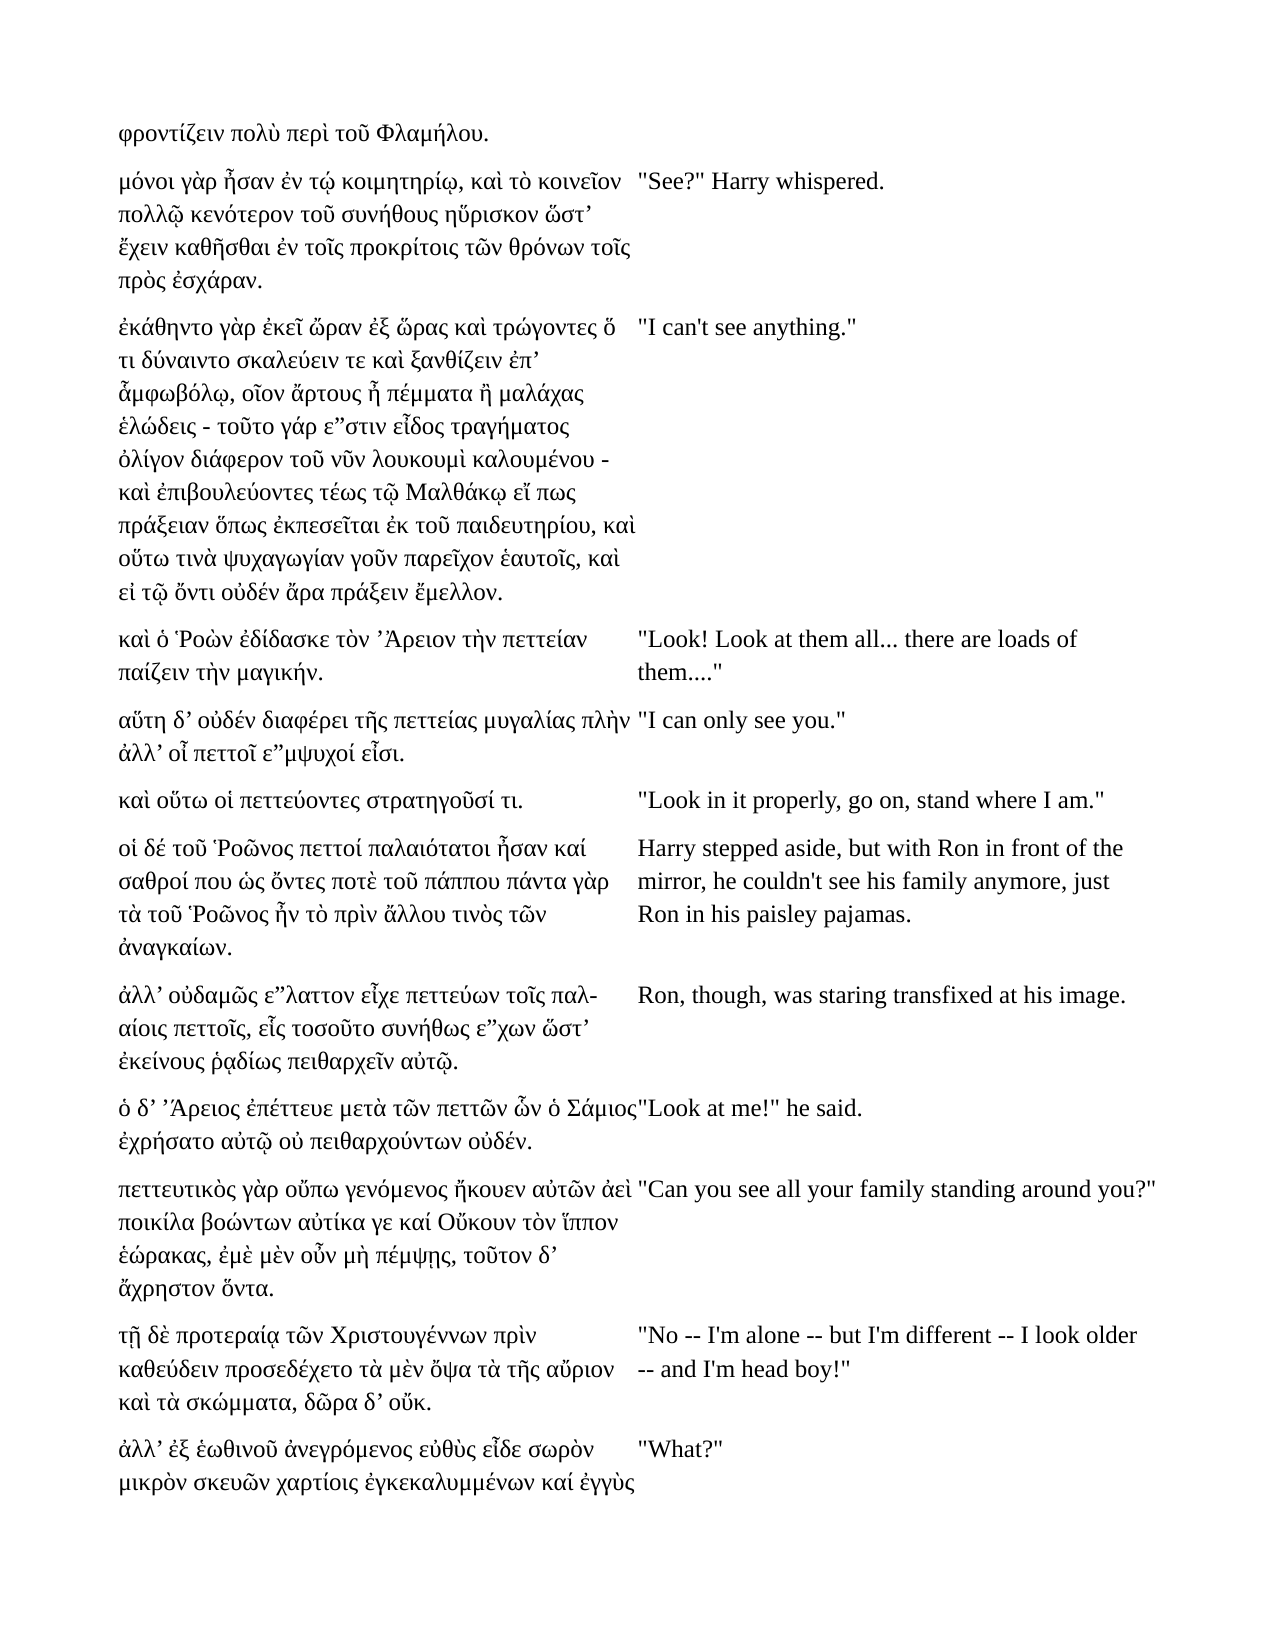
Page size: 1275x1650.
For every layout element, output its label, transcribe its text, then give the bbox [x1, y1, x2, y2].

table_cell "See?" Harry whispered. [638, 166, 1157, 312]
table_cell φροντίζειν πολὺ περὶ τοῦ Φλαμήλου. [118, 118, 637, 166]
table_cell "What?" [638, 1434, 1157, 1496]
table_cell τῇ δὲ προτεραίᾳ τῶν Χριστουγέννων πρὶν καθεύδειν προσεδέχετο τὰ μὲν ὄψα τὰ τῆς αὔριον καὶ τὰ σκώμματα, δῶρα δ’ οὔκ. [118, 1321, 637, 1434]
table_cell καὶ οὕτω οἱ πεττεύοντες στρατηγοῦσί τι. [118, 785, 637, 833]
table_cell ἐκάθηντο γὰρ ἐκεῖ ὤραν ἐξ ὥρας καὶ τρώγοντες ὅ τι δύναιντο σκαλεύειν τε καὶ ξανθίζειν ἐπ’ ἇμφωβόλῳ, οῖον ἄρτους ἦ πέμματα ἢ μαλάχας ἑλώδεις - τοῦτο γάρ ε”στιν εἶδος τραγήματος ὀλίγον διάφερον τοῦ νῦν λουκουμὶ καλουμένου - καὶ ἐπιβουλεύοντες τέως τῷ Μαλθάκῳ εἴ πως πράξειαν ὅπως ἐκπεσεῖται ἐκ τοῦ παιδευτηρίου, καὶ οὕτω τινὰ ψυχαγωγίαν γοῦν παρεῖχον ἑαυτοῖς, καὶ εἰ τῷ ὄντι οὐδέν ἄρα πράξειν ἔμελλον. [118, 313, 637, 624]
table_cell Harry stepped aside, but with Ron in front of the mirror, he couldn't see his family anymore, just Ron in his paisley pajamas. [638, 833, 1157, 980]
table_cell Ron, though, was staring transfixed at his image. [638, 980, 1157, 1093]
table_cell "Look! Look at them all... there are loads of them...." [638, 624, 1157, 705]
table_cell "Look in it properly, go on, stand where I am." [638, 785, 1157, 833]
table_cell μόνοι γὰρ ἦσαν ἐν τῴ κοιμητηρίῳ, καὶ τὸ κοινεῖον πολλῷ κενότερον τοῦ συνήθους ηὕρισκον ὥστ’ ἔχειν καθῆσθαι ἐν τοῖς προκρίτοις τῶν θρόνων τοῖς πρὸς ἐσχάραν. [118, 166, 637, 312]
table_cell "I can't see anything." [638, 313, 1157, 624]
table_cell "I can only see you." [638, 705, 1157, 785]
table_cell ἀλλ’ ἐξ ἑωθινοῦ ἀνεγρόμενος εὐθὺς εἶδε σωρὸν μικρὸν σκευῶν χαρτίοις ἐγκεκαλυμμένων καί ἐγγὺς [118, 1434, 637, 1496]
table_cell "No -- I'm alone -- but I'm different -- I look older -- and I'm head boy!" [638, 1321, 1157, 1434]
table_cell "Look at me!" he said. [638, 1093, 1157, 1174]
table_cell οἱ δέ τοῦ Ῥοῶνος πεττοί παλαιότατοι ἦσαν καί σαθροί που ὡς ὄντες ποτὲ τοῦ πάππου πάντα γὰρ τὰ τοῦ Ῥοῶνος ἦν τὸ πρὶν ἄλλου τινὸς τῶν ἀναγκαίων. [118, 833, 637, 980]
table_cell [638, 118, 1157, 166]
table_cell καὶ ὁ Ῥοὼν ἐδίδασκε τὸν ’Ἀρειον τὴν πεττείαν παίζειν τὴν μαγικήν. [118, 624, 637, 705]
table_cell πεττευτικὸς γὰρ οὔπω γενόμενος ἤκουεν αὐτῶν ἀεὶ ποικίλα βοώντων αὐτίκα γε καί Οὔκουν τὸν ἵππον ἑώρακας, ἐμὲ μὲν οὖν μὴ πέμψῃς, τοῦτον δ’ ἄχρηστον ὅντα. [118, 1174, 637, 1321]
table_cell αὕτη δ’ οὐδέν διαφέρει τῆς πεττείας μυγαλίας πλὴν ἀλλ’ οἶ πεττοῖ ε”μψυχοί εἶσι. [118, 705, 637, 785]
table_cell ἀλλ’ οὐδαμῶς ε”λαττον εἶχε πεττεύων τοῖς παλ- αίοις πεττοῖς, εἷς τοσοῦτο συνήθως ε”χων ὥστ’ ἐκείνους ῥᾳδίως πειθαρχεῖν αὐτῷ. [118, 980, 637, 1093]
table_cell ὁ δ’ ’Άρειος ἐπέττευε μετὰ τῶν πεττῶν ὧν ὁ Σάμιος ἐχρήσατο αὐτῷ οὐ πειθαρχούντων οὐδέν. [118, 1093, 637, 1174]
table_cell "Can you see all your family standing around you?" [638, 1174, 1157, 1321]
